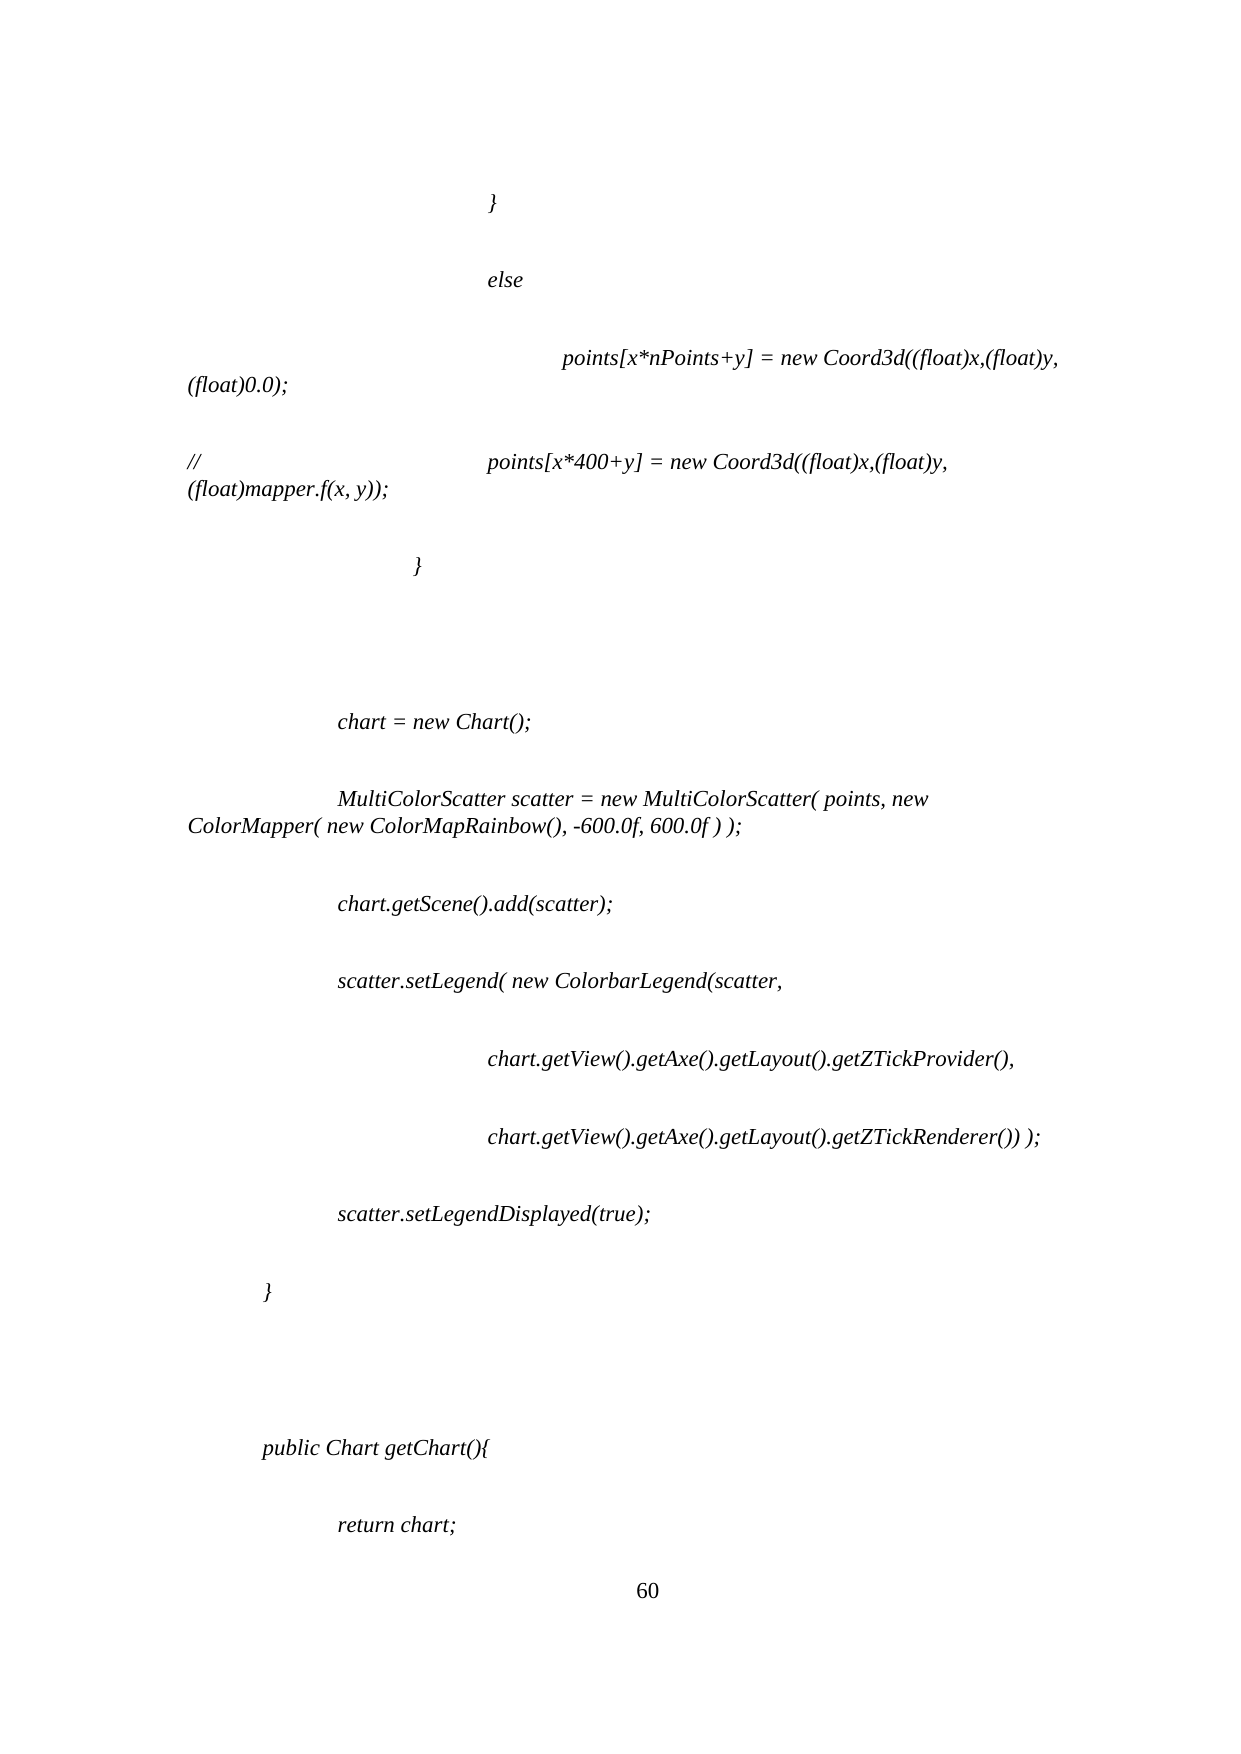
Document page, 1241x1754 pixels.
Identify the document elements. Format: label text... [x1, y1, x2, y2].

text return chart; [187, 1511, 1108, 1538]
text scatter.setLegendDisplayed(true); [187, 1200, 1108, 1227]
text public Chart getChart(){ [187, 1433, 1108, 1460]
text } [187, 189, 1108, 215]
text chart = new Chart(); [187, 708, 1108, 734]
text scatter.setLegend( new ColorbarLegend(scatter, [187, 967, 1108, 994]
text else [187, 267, 1108, 293]
text chart.getView().getAxe().getLayout().getZTickRenderer()) ); [187, 1123, 1108, 1149]
text MultiColorScatter scatter = new MultiColorScatter( points, new ColorMapper( new ColorMapRainbow(), -600.0f, 600.0f ) ); [187, 786, 1108, 838]
text } [187, 552, 1108, 579]
text chart.getView().getAxe().getLayout().getZTickProvider(), [187, 1045, 1108, 1071]
text points[x*nPoints+y] = new Coord3d((float)x,(float)y,(float)0.0); [187, 344, 1108, 397]
text chart.getScene().add(scatter); [187, 889, 1108, 916]
text } [187, 1278, 1108, 1304]
text // points[x*400+y] = new Coord3d((float)x,(float)y,(float)mapper.f(x, y)); [187, 448, 1108, 501]
